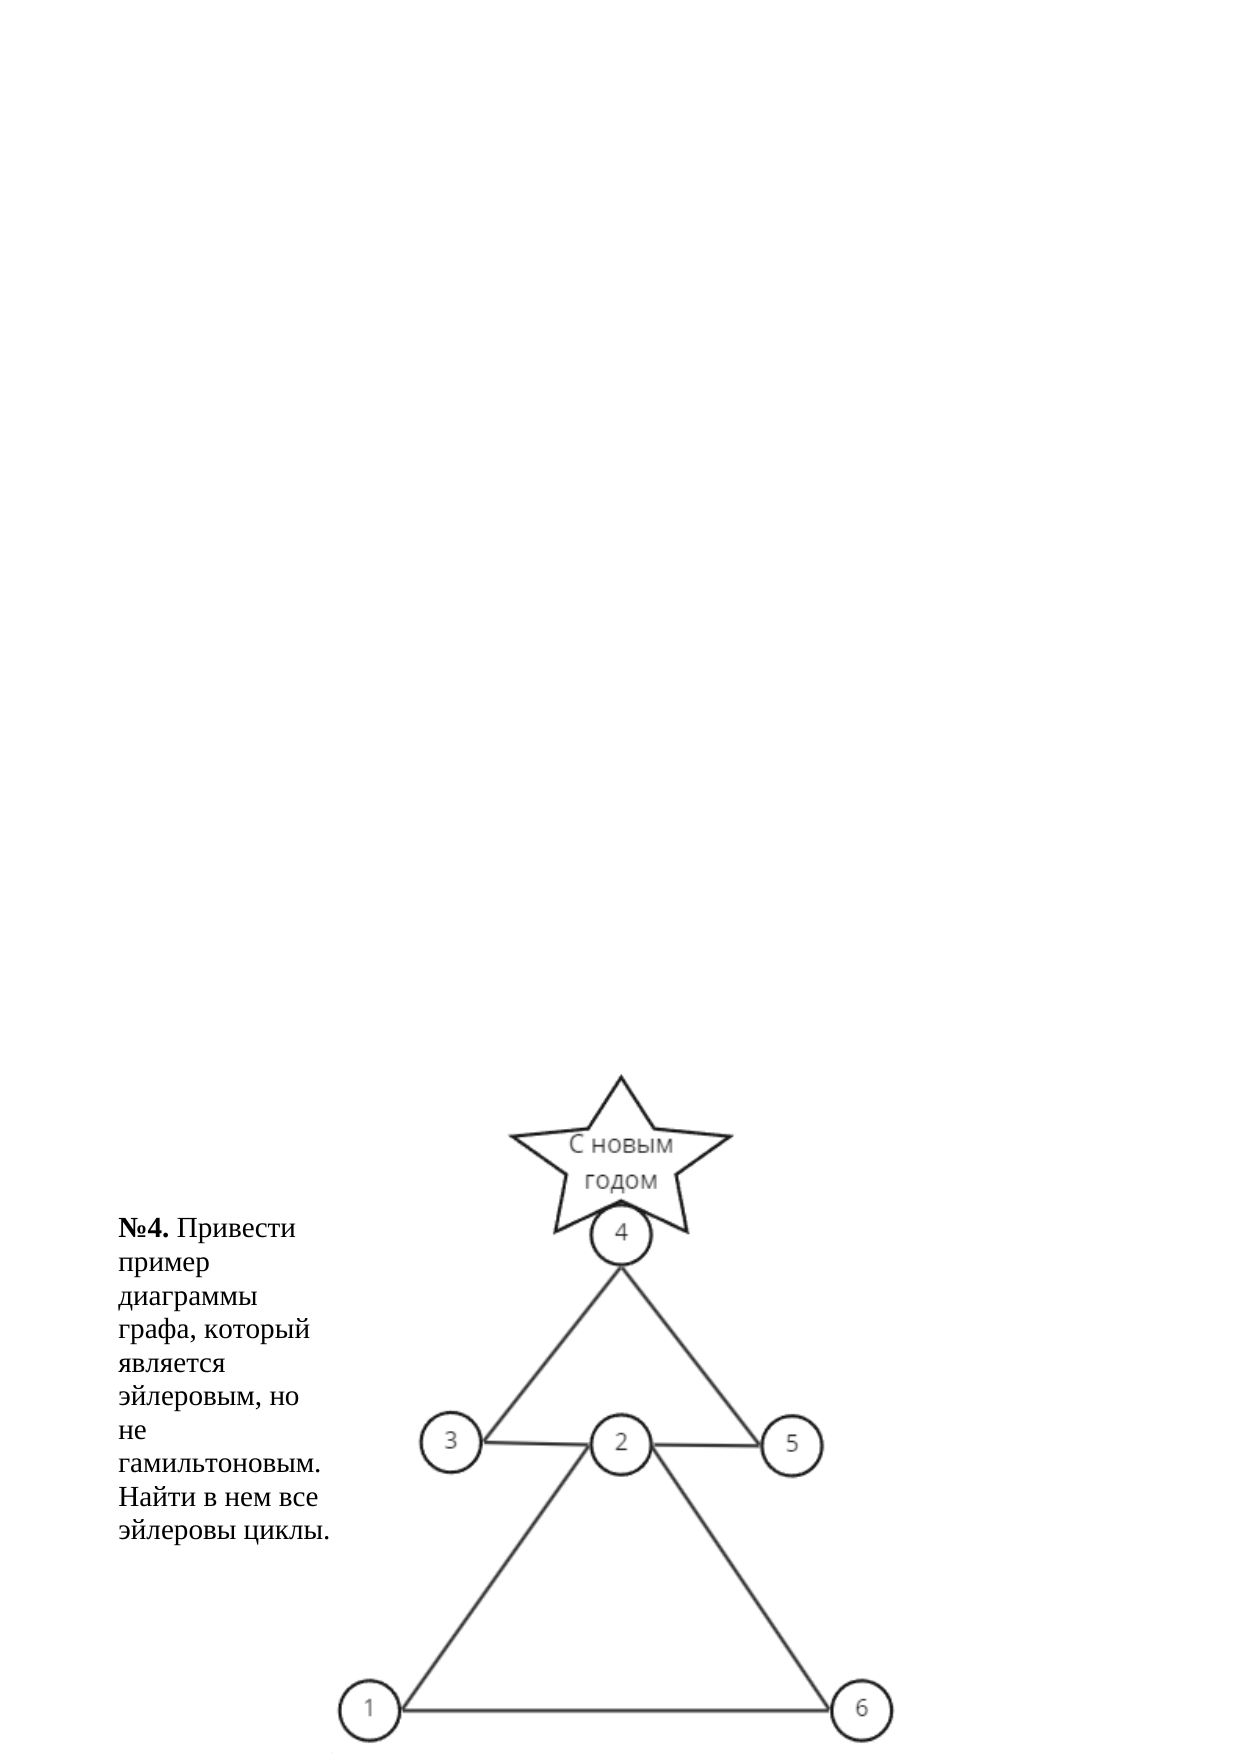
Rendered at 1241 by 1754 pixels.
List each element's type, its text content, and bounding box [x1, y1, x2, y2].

text №4. Привести пример диаграммы графа, который является эйлеровым, но не гамильтоновым. Найти в нем все эйлеровы циклы. [118, 1211, 331, 1546]
text [909, 1211, 1122, 1546]
picture [331, 1068, 909, 1754]
